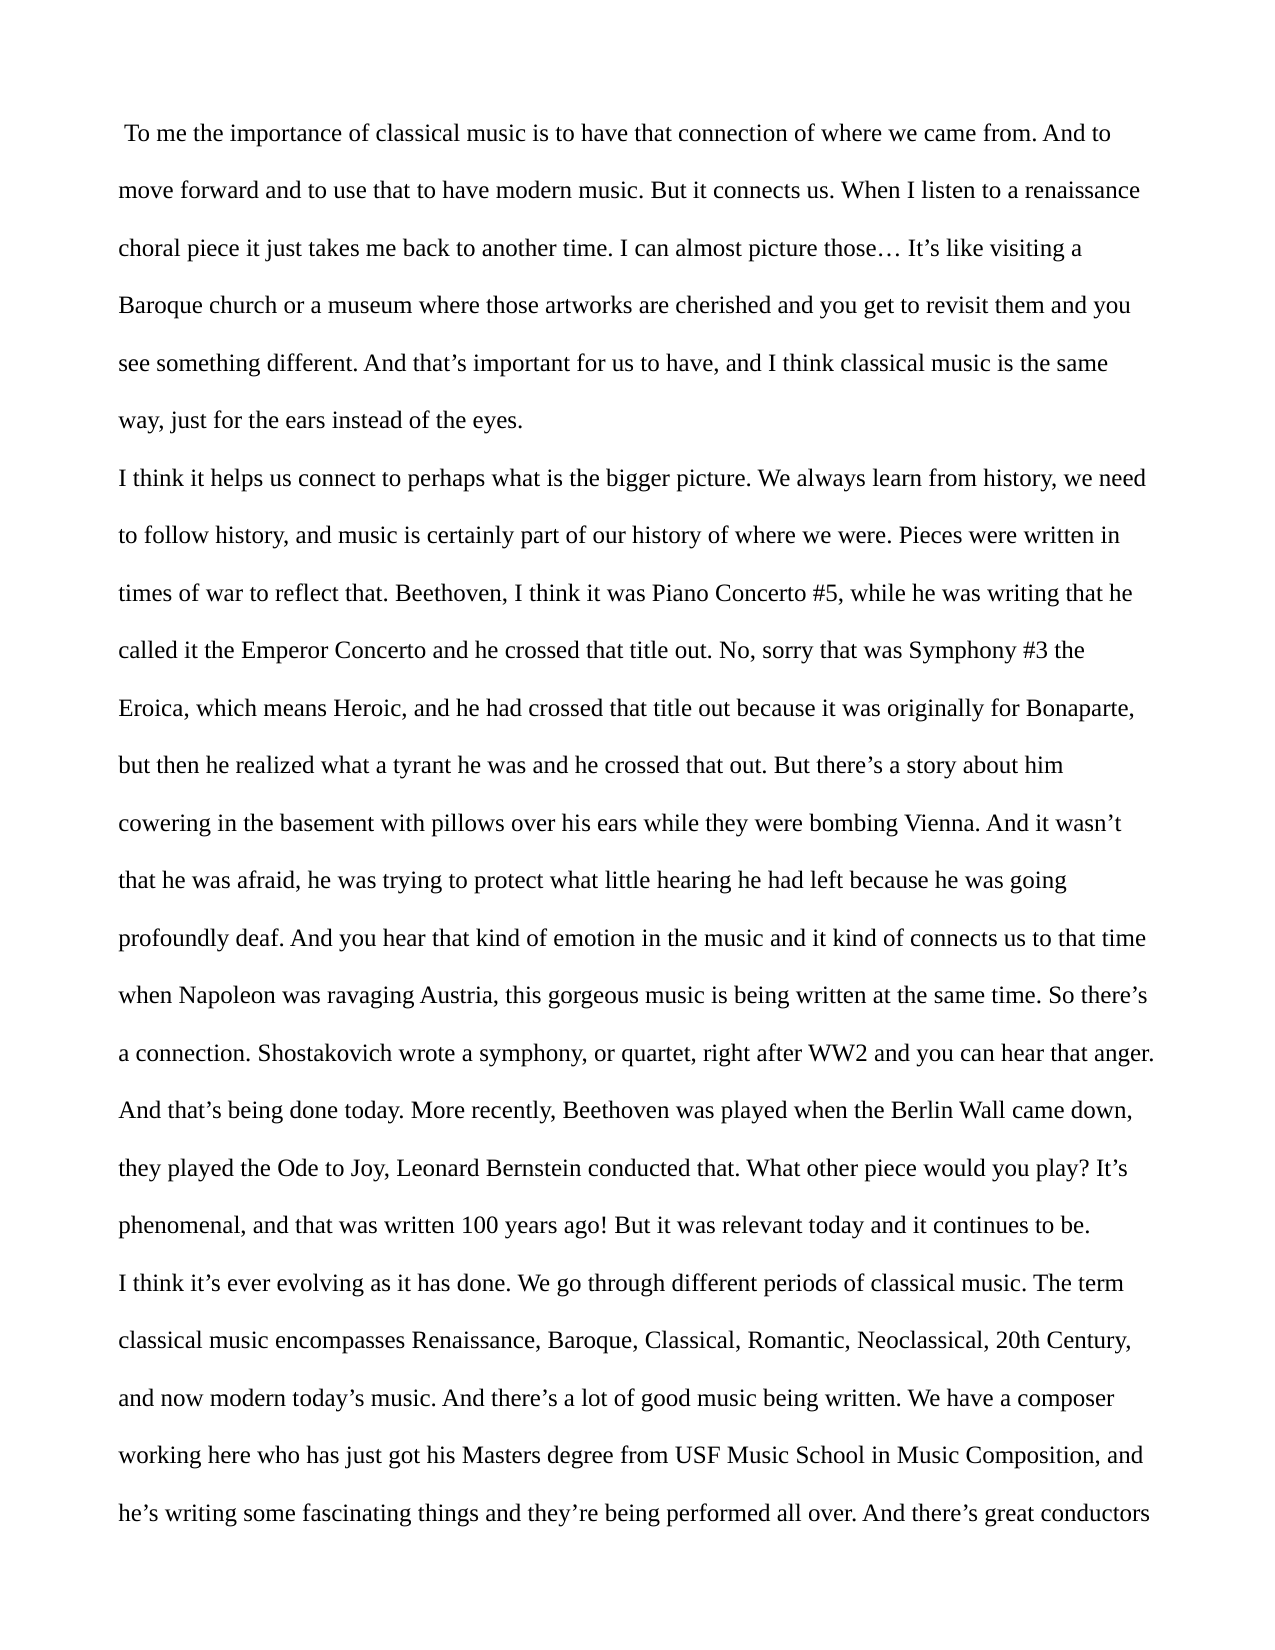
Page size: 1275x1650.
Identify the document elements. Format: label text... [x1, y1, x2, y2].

text To me the importance of classical music is to have that connection of where we came from. And to move forward and to use that to have modern music. But it connects us. When I listen to a renaissance choral piece it just takes me back to another time. I can almost picture those… It’s like visiting a Baroque church or a museum where those artworks are cherished and you get to revisit them and you see something different. And that’s important for us to have, and I think classical music is the same way, just for the ears instead of the eyes. I think it helps us connect to perhaps what is the bigger picture. We always learn from history, we need to follow history, and music is certainly part of our history of where we were. Pieces were written in times of war to reflect that. Beethoven, I think it was Piano Concerto #5, while he was writing that he called it the Emperor Concerto and he crossed that title out. No, sorry that was Symphony #3 the Eroica, which means Heroic, and he had crossed that title out because it was originally for Bonaparte, but then he realized what a tyrant he was and he crossed that out. But there’s a story about him cowering in the basement with pillows over his ears while they were bombing Vienna. And it wasn’t that he was afraid, he was trying to protect what little hearing he had left because he was going profoundly deaf. And you hear that kind of emotion in the music and it kind of connects us to that time when Napoleon was ravaging Austria, this gorgeous music is being written at the same time. So there’s a connection. Shostakovich wrote a symphony, or quartet, right after WW2 and you can hear that anger. And that’s being done today. More recently, Beethoven was played when the Berlin Wall came down, they played the Ode to Joy, Leonard Bernstein conducted that. What other piece would you play? It’s phenomenal, and that was written 100 years ago! But it was relevant today and it continues to be. I think it’s ever evolving as it has done. We go through different periods of classical music. The term classical music encompasses Renaissance, Baroque, Classical, Romantic, Neoclassical, 20th Century, and now modern today’s music. And there’s a lot of good music being written. We have a composer working here who has just got his Masters degree from USF Music School in Music Composition, and he’s writing some fascinating things and they’re being performed all over. And there’s great conductors [118, 118, 1157, 1527]
